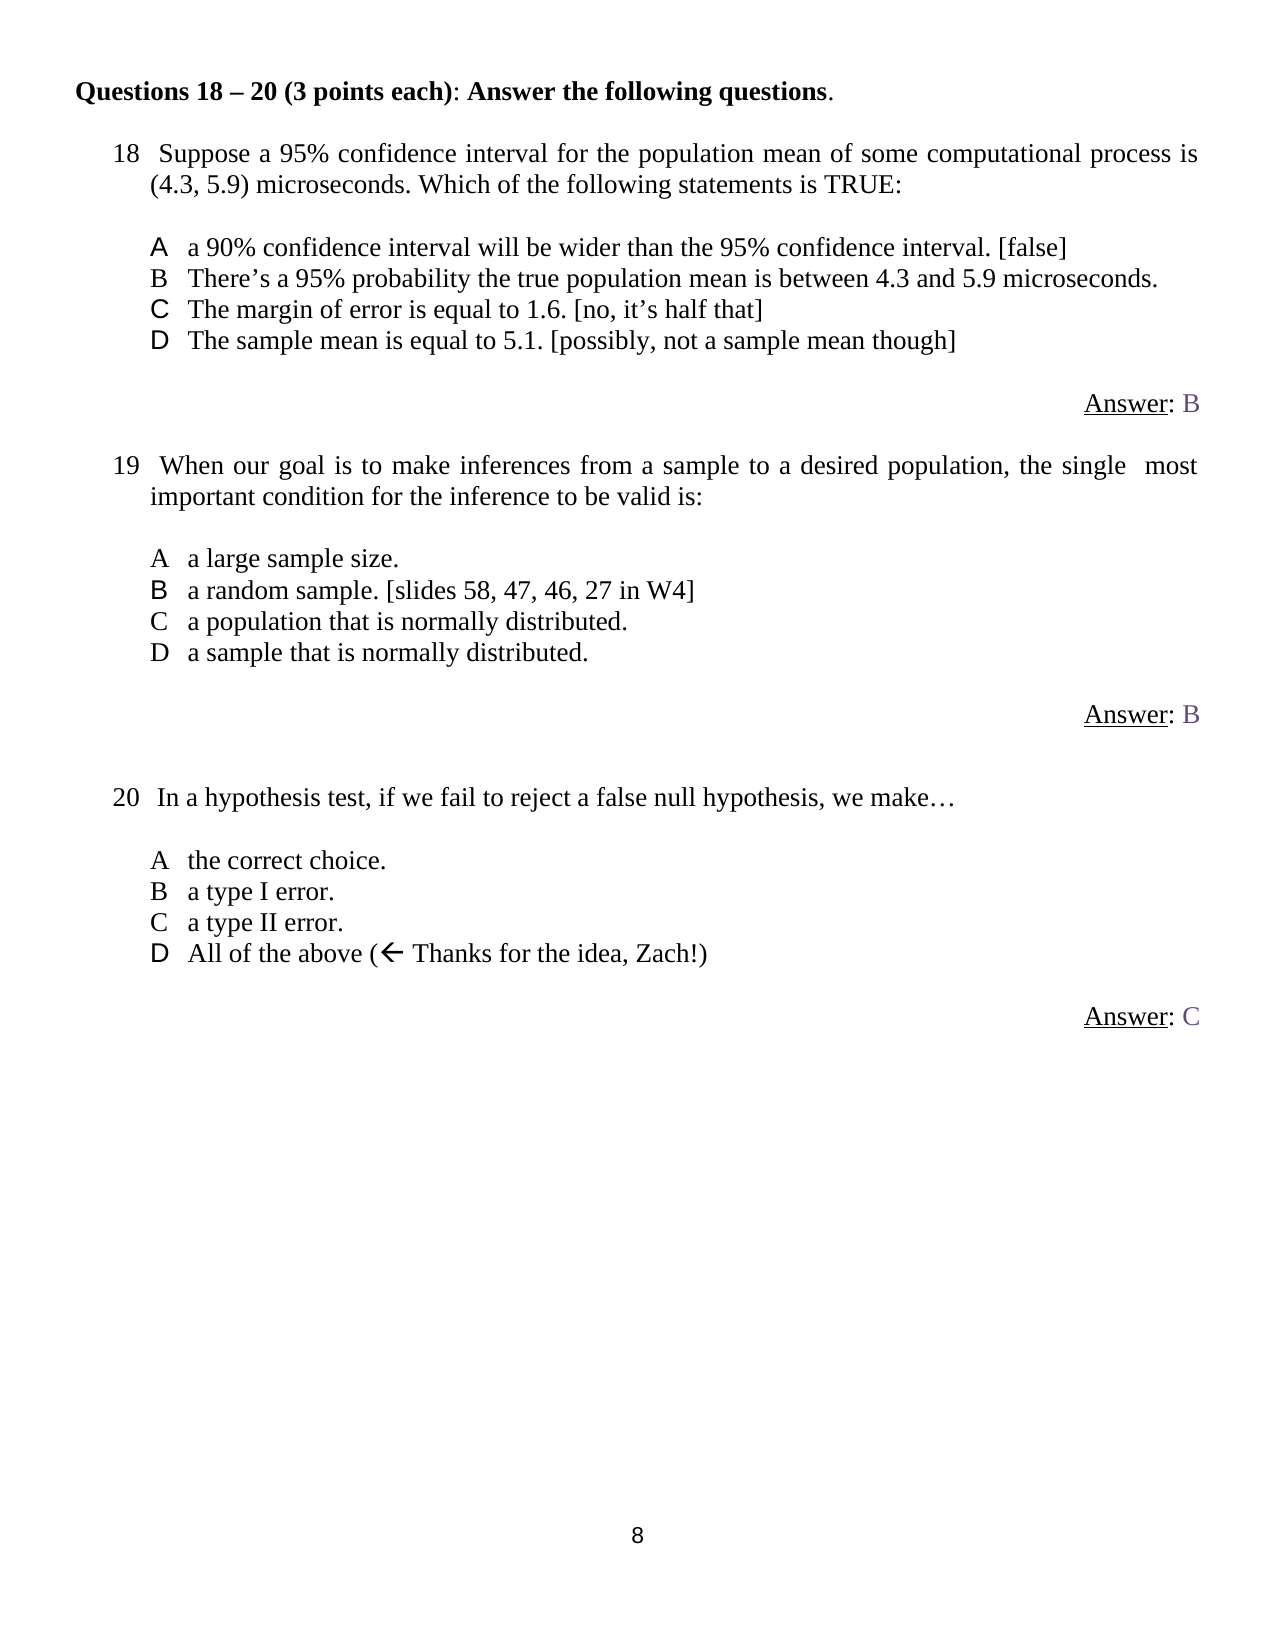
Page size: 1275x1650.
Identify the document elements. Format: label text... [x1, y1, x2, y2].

list a large sample size. [150, 542, 1200, 574]
list The margin of error is equal to 1.6. [no, it’s half that] [150, 293, 1200, 324]
list In a hypothesis test, if we fail to reject a false null hypothesis, we make… [112, 781, 1200, 813]
text Questions 18 – 20 (3 points each): Answer the following questions. [75, 75, 1200, 106]
list the correct choice. [150, 844, 1200, 875]
list a population that is normally distributed. [150, 605, 1200, 636]
list a 90% confidence interval will be wider than the 95% confidence interval. [false] [150, 231, 1200, 262]
list a random sample. [slides 58, 47, 46, 27 in W4] [150, 574, 1200, 605]
list a type II error. [150, 906, 1200, 937]
text Answer: C [75, 1000, 1200, 1031]
list When our goal is to make inferences from a sample to a desired population, the single most important condition for the inference to be valid is: [112, 449, 1200, 511]
list The sample mean is equal to 5.1. [possibly, not a sample mean though] [150, 324, 1200, 356]
list a type I error. [150, 875, 1200, 906]
list There’s a 95% probability the true population mean is between 4.3 and 5.9 microseconds. [150, 262, 1200, 293]
list a sample that is normally distributed. [150, 636, 1200, 667]
text Answer: B [75, 698, 1200, 729]
list Suppose a 95% confidence interval for the population mean of some computational process is (4.3, 5.9) microseconds. Which of the following statements is TRUE: [112, 137, 1200, 199]
list All of the above ( Thanks for the idea, Zach!) [150, 937, 1200, 968]
text Answer: B [75, 387, 1200, 418]
